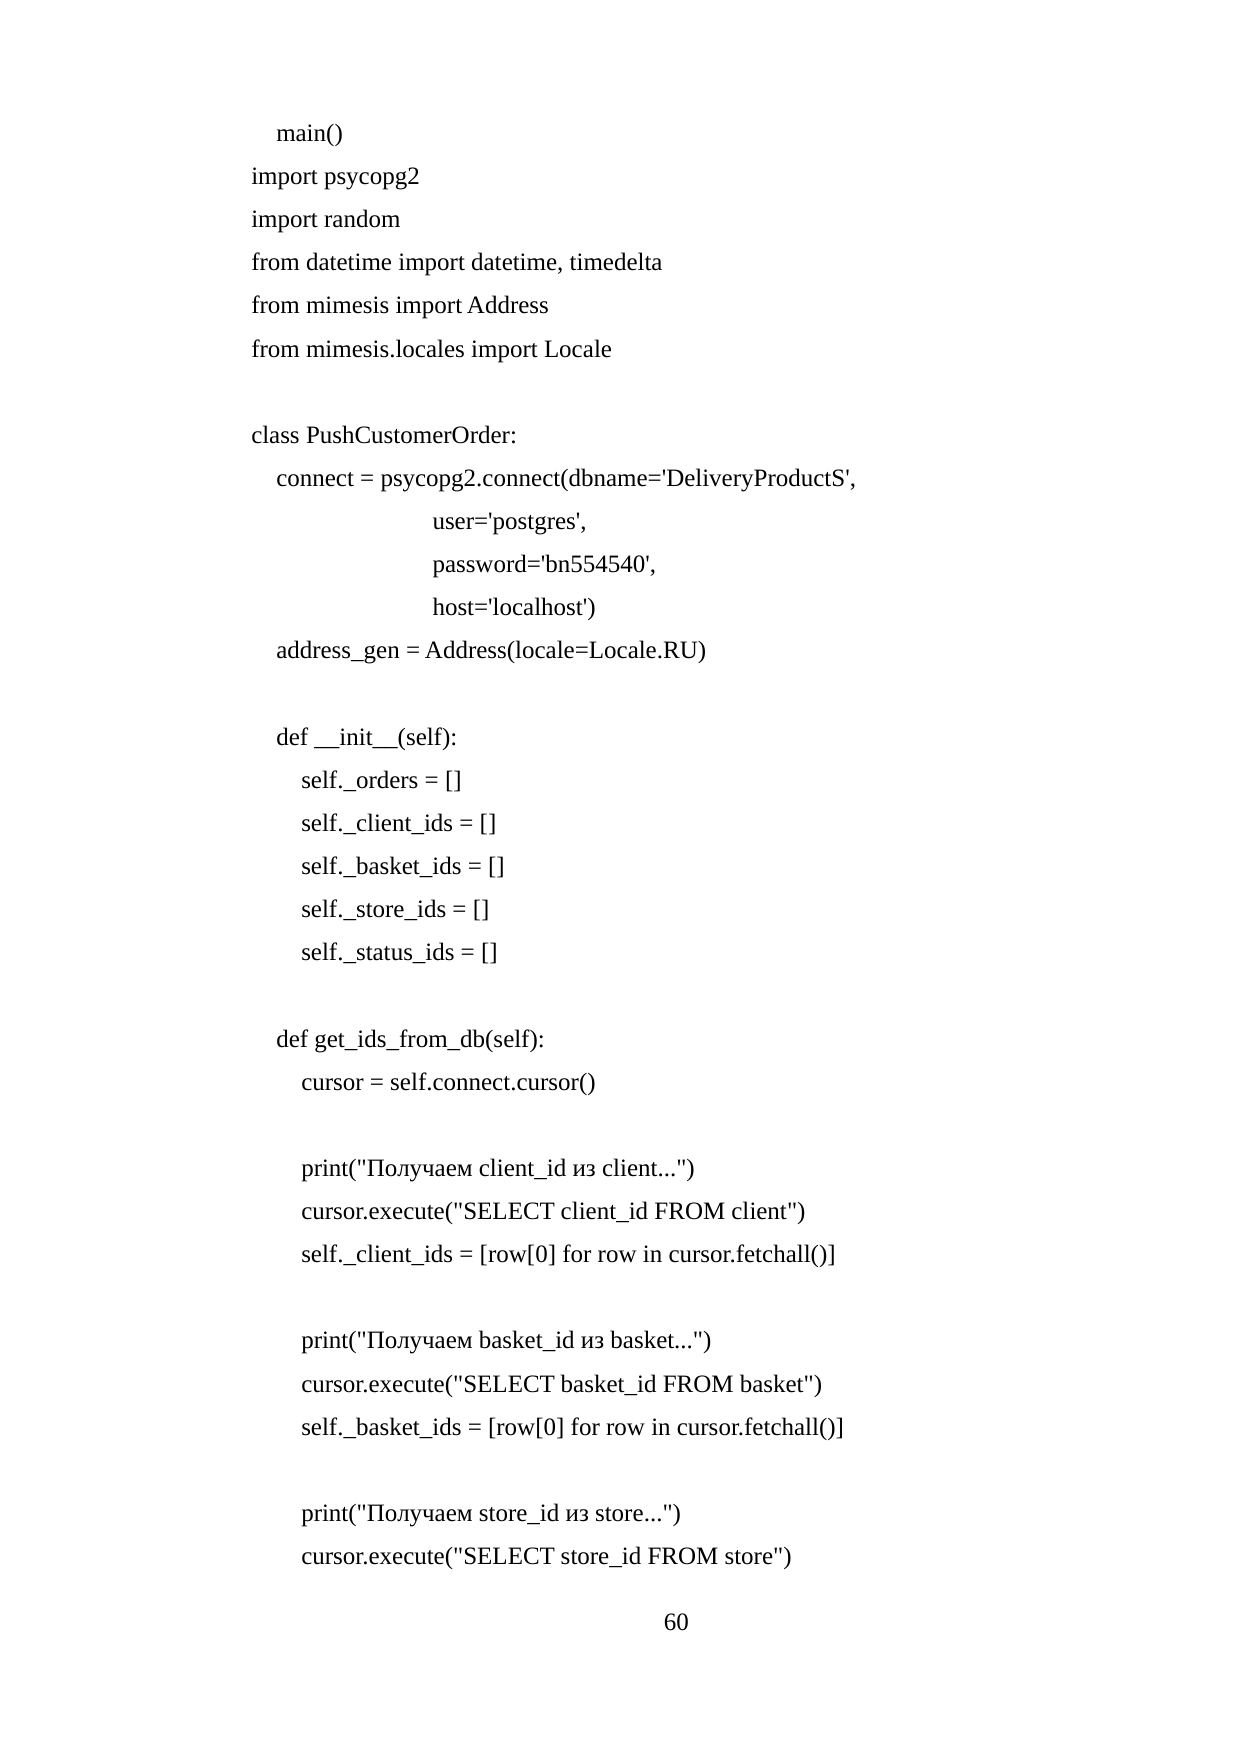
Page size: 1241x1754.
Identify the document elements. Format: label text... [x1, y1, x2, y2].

text from mimesis.locales import Locale [177, 334, 1181, 362]
text password='bn554540', [177, 549, 1181, 578]
text from datetime import datetime, timedelta [177, 247, 1181, 276]
text import random [177, 204, 1181, 233]
text def __init__(self): [177, 722, 1181, 751]
text self._client_ids = [row[0] for row in cursor.fetchall()] [177, 1239, 1181, 1268]
text self._store_ids = [] [177, 894, 1181, 923]
text self._orders = [] [177, 765, 1181, 794]
text import psycopg2 [177, 161, 1181, 190]
text self._client_ids = [] [177, 808, 1181, 837]
text cursor.execute("SELECT client_id FROM client") [177, 1196, 1181, 1225]
text print("Получаем store_id из store...") [177, 1498, 1181, 1527]
text address_gen = Address(locale=Locale.RU) [177, 636, 1181, 664]
text from mimesis import Address [177, 291, 1181, 319]
text cursor.execute("SELECT basket_id FROM basket") [177, 1369, 1181, 1397]
text host='localhost') [177, 592, 1181, 621]
text cursor.execute("SELECT store_id FROM store") [177, 1541, 1181, 1570]
text self._status_ids = [] [177, 937, 1181, 966]
text print("Получаем basket_id из basket...") [177, 1326, 1181, 1354]
text def get_ids_from_db(self): [177, 1024, 1181, 1052]
text self._basket_ids = [] [177, 851, 1181, 880]
text cursor = self.connect.cursor() [177, 1067, 1181, 1096]
text self._basket_ids = [row[0] for row in cursor.fetchall()] [177, 1412, 1181, 1441]
text connect = psycopg2.connect(dbname='DeliveryProductS', [177, 463, 1181, 492]
text user='postgres', [177, 506, 1181, 535]
text print("Получаем client_id из client...") [177, 1153, 1181, 1182]
text class PushCustomerOrder: [177, 420, 1181, 449]
text main() [177, 118, 1181, 147]
